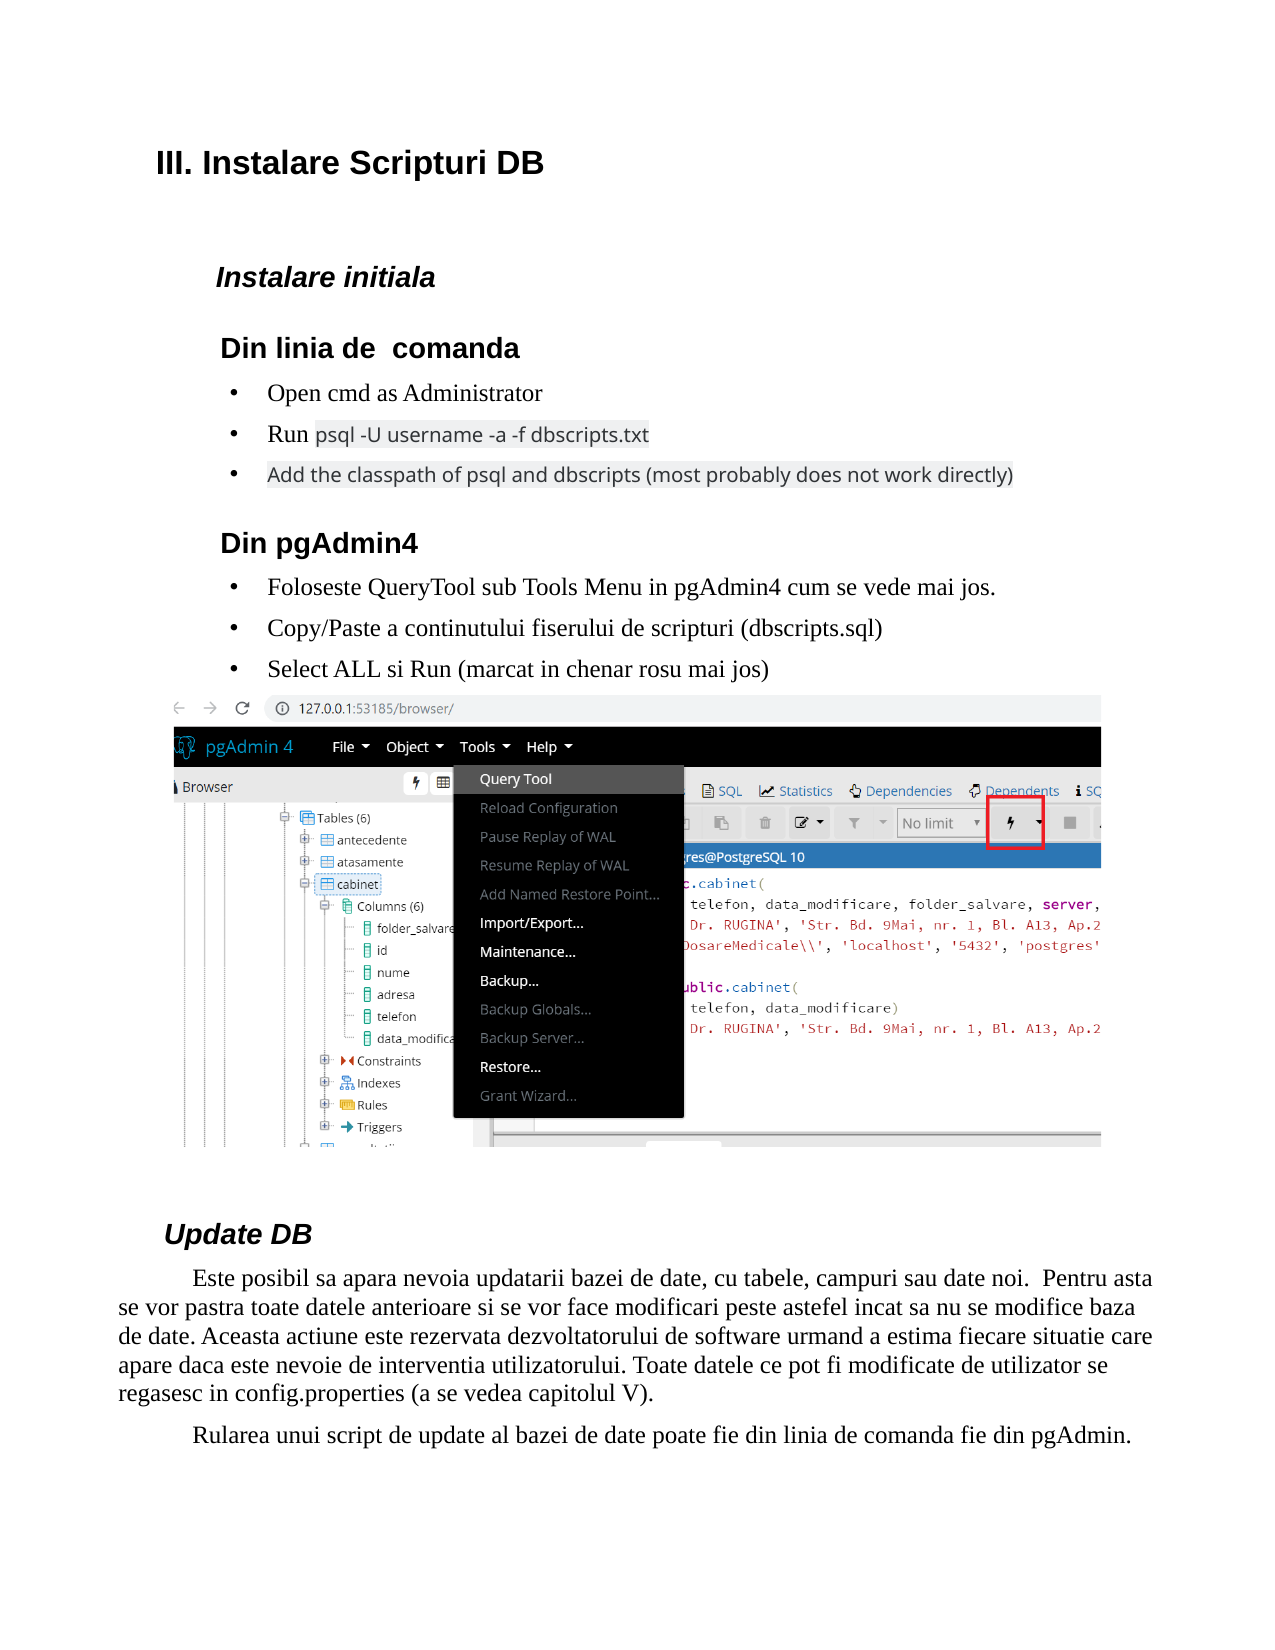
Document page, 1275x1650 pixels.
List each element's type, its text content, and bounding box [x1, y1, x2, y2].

subtitle Update DB [156, 1217, 1157, 1251]
list Copy/Paste a continutului fiserului de scripturi (dbscripts.sql) [229, 613, 1157, 642]
list Select ALL si Run (marcat in chenar rosu mai jos) [229, 654, 1157, 683]
text Rularea unui script de update al bazei de date poate fie din linia de comanda fie din pgAdmin. [118, 1420, 1157, 1448]
subtitle III. Instalare Scripturi DB [156, 143, 1157, 182]
list Foloseste QueryTool sub Tools Menu in pgAdmin4 cum se vede mai jos. [229, 572, 1157, 601]
list Run psql -U username -a -f dbscripts.txt [229, 419, 1157, 448]
list Add the classpath of psql and dbscripts (most probably does not work directly) [229, 461, 1157, 488]
subtitle Din linia de comanda [156, 332, 1157, 365]
text Este posibil sa apara nevoia updatarii bazei de date, cu tabele, campuri sau date noi. Pentru asta se vor pastra toate datele anterioare si se vor face modificari peste astefel incat sa nu se modifice baza de date. Aceasta actiune este rezervata dezvoltatorului de software urmand a estima fiecare situatie care apare daca este nevoie de interventia utilizatorului. Toate datele ce pot fi modificate de utilizator se regasesc in config.properties (a se vedea capitolul V). [118, 1263, 1157, 1407]
list Open cmd as Administrator [229, 378, 1157, 406]
subtitle Instalare initiala [156, 261, 1157, 294]
subtitle Din pgAdmin4 [156, 526, 1157, 559]
